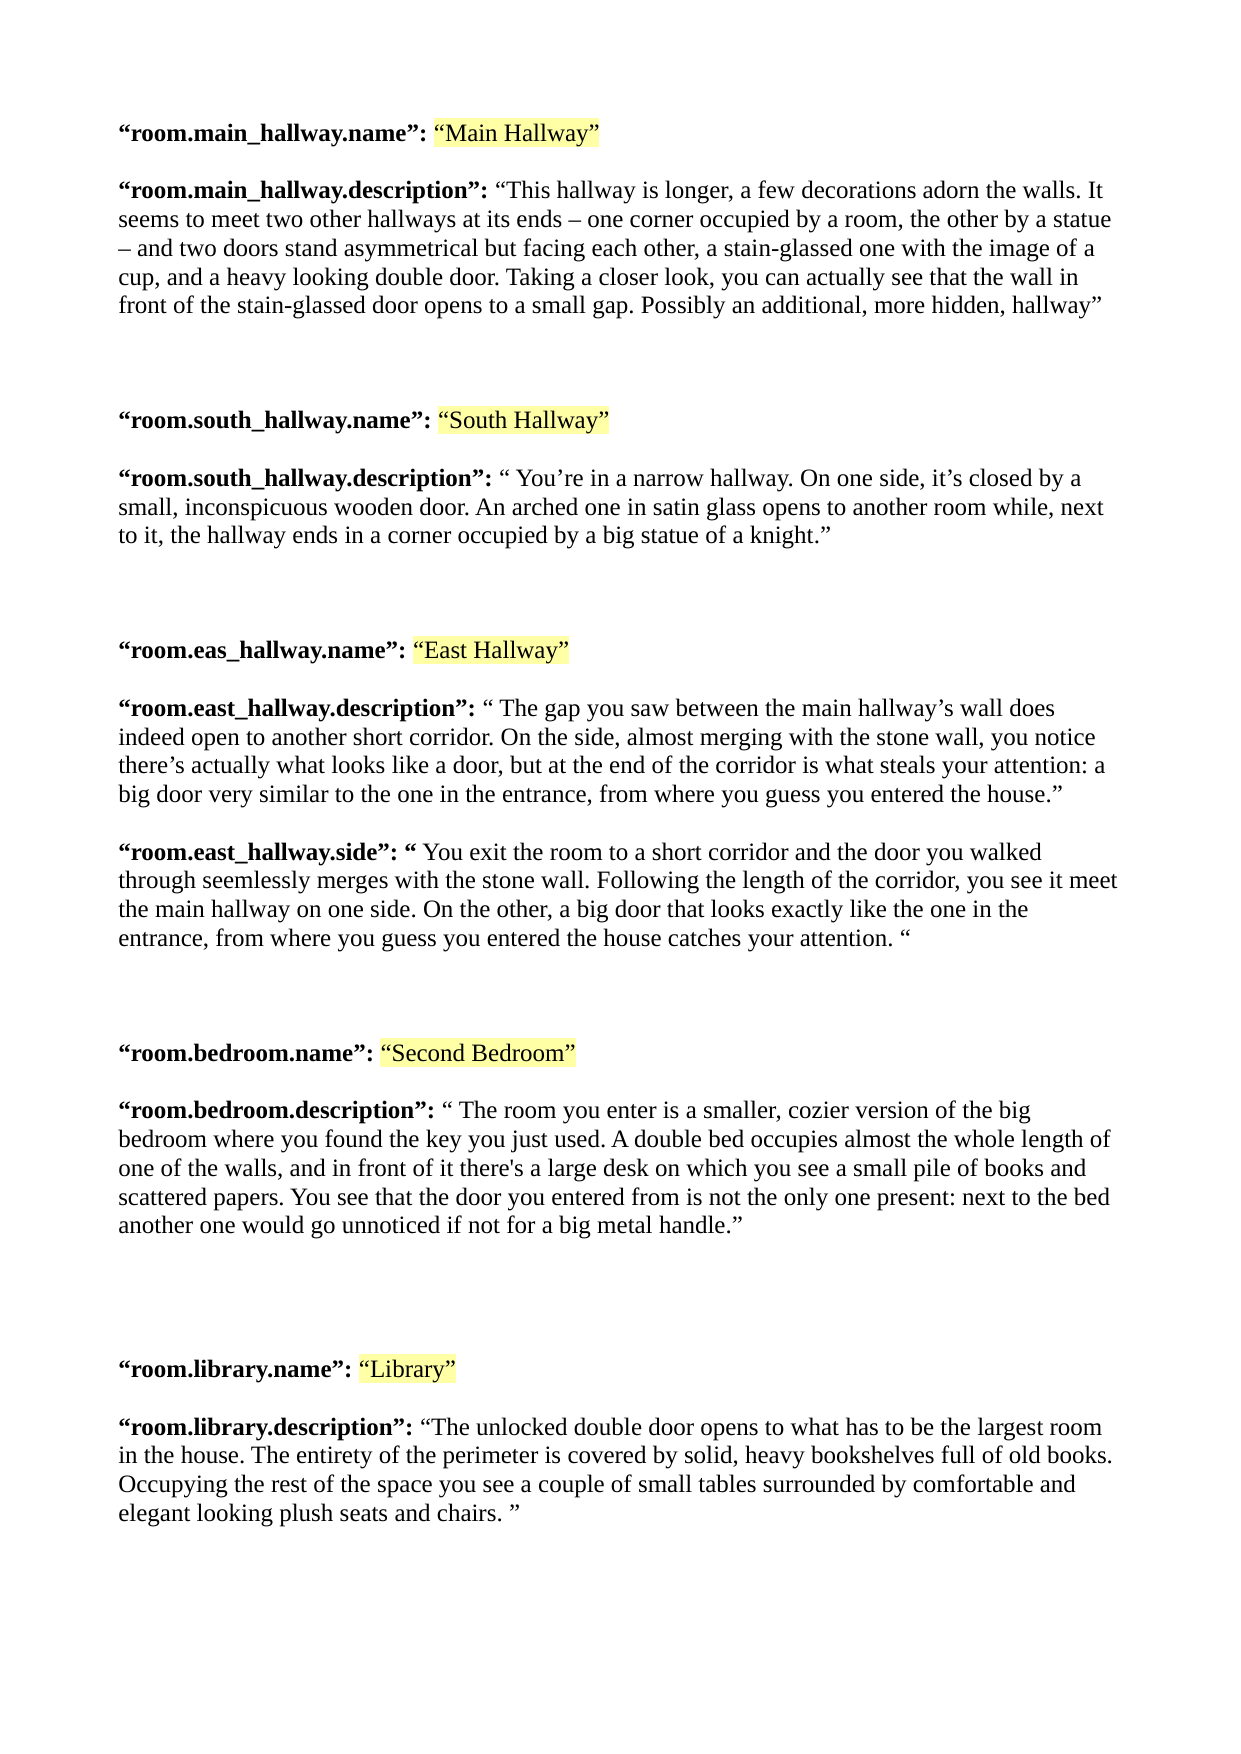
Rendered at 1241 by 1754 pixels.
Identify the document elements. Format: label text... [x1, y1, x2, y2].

text “room.main_hallway.description”: “This hallway is longer, a few decorations adorn the walls. It seems to meet two other hallways at its ends – one corner occupied by a room, the other by a statue – and two doors stand asymmetrical but facing each other, a stain-glassed one with the image of a cup, and a heavy looking double door. Taking a closer look, you can actually see that the wall in front of the stain-glassed door opens to a small gap. Possibly an additional, more hidden, hallway” [118, 176, 1122, 319]
text “room.main_hallway.name”: “Main Hallway” [118, 118, 1122, 147]
text “room.library.description”: “The unlocked double door opens to what has to be the largest room in the house. The entirety of the perimeter is covered by solid, heavy bookshelves full of old books. Occupying the rest of the space you see a couple of small tables surrounded by comfortable and elegant looking plush seats and chairs. ” [118, 1412, 1122, 1527]
text “room.bedroom.name”: “Second Bedroom” [118, 1038, 1122, 1067]
text “room.bedroom.description”: “ The room you enter is a smaller, cozier version of the big bedroom where you found the key you just used. A double bed occupies almost the whole length of one of the walls, and in front of it there's a large desk on which you see a small pile of books and scattered papers. You see that the door you entered from is not the only one present: next to the bed another one would go unnoticed if not for a big metal handle.” [118, 1096, 1122, 1239]
text “room.eas_hallway.name”: “East Hallway” [118, 636, 1122, 664]
text “room.library.name”: “Library” [118, 1354, 1122, 1383]
text “room.east_hallway.description”: “ The gap you saw between the main hallway’s wall does indeed open to another short corridor. On the side, almost merging with the stone wall, you notice there’s actually what looks like a door, but at the end of the corridor is what steals your attention: a big door very similar to the one in the entrance, from where you guess you entered the house.” [118, 693, 1122, 808]
text “room.south_hallway.description”: “ You’re in a narrow hallway. On one side, it’s closed by a small, inconspicuous wooden door. An arched one in satin glass opens to another room while, next to it, the hallway ends in a corner occupied by a big statue of a knight.” [118, 463, 1122, 549]
text “room.south_hallway.name”: “South Hallway” [118, 406, 1122, 434]
text “room.east_hallway.side”: “ You exit the room to a short corridor and the door you walked through seemlessly merges with the stone wall. Following the length of the corridor, you see it meet the main hallway on one side. On the other, a big door that looks exactly like the one in the entrance, from where you guess you entered the house catches your attention. “ [118, 837, 1122, 952]
